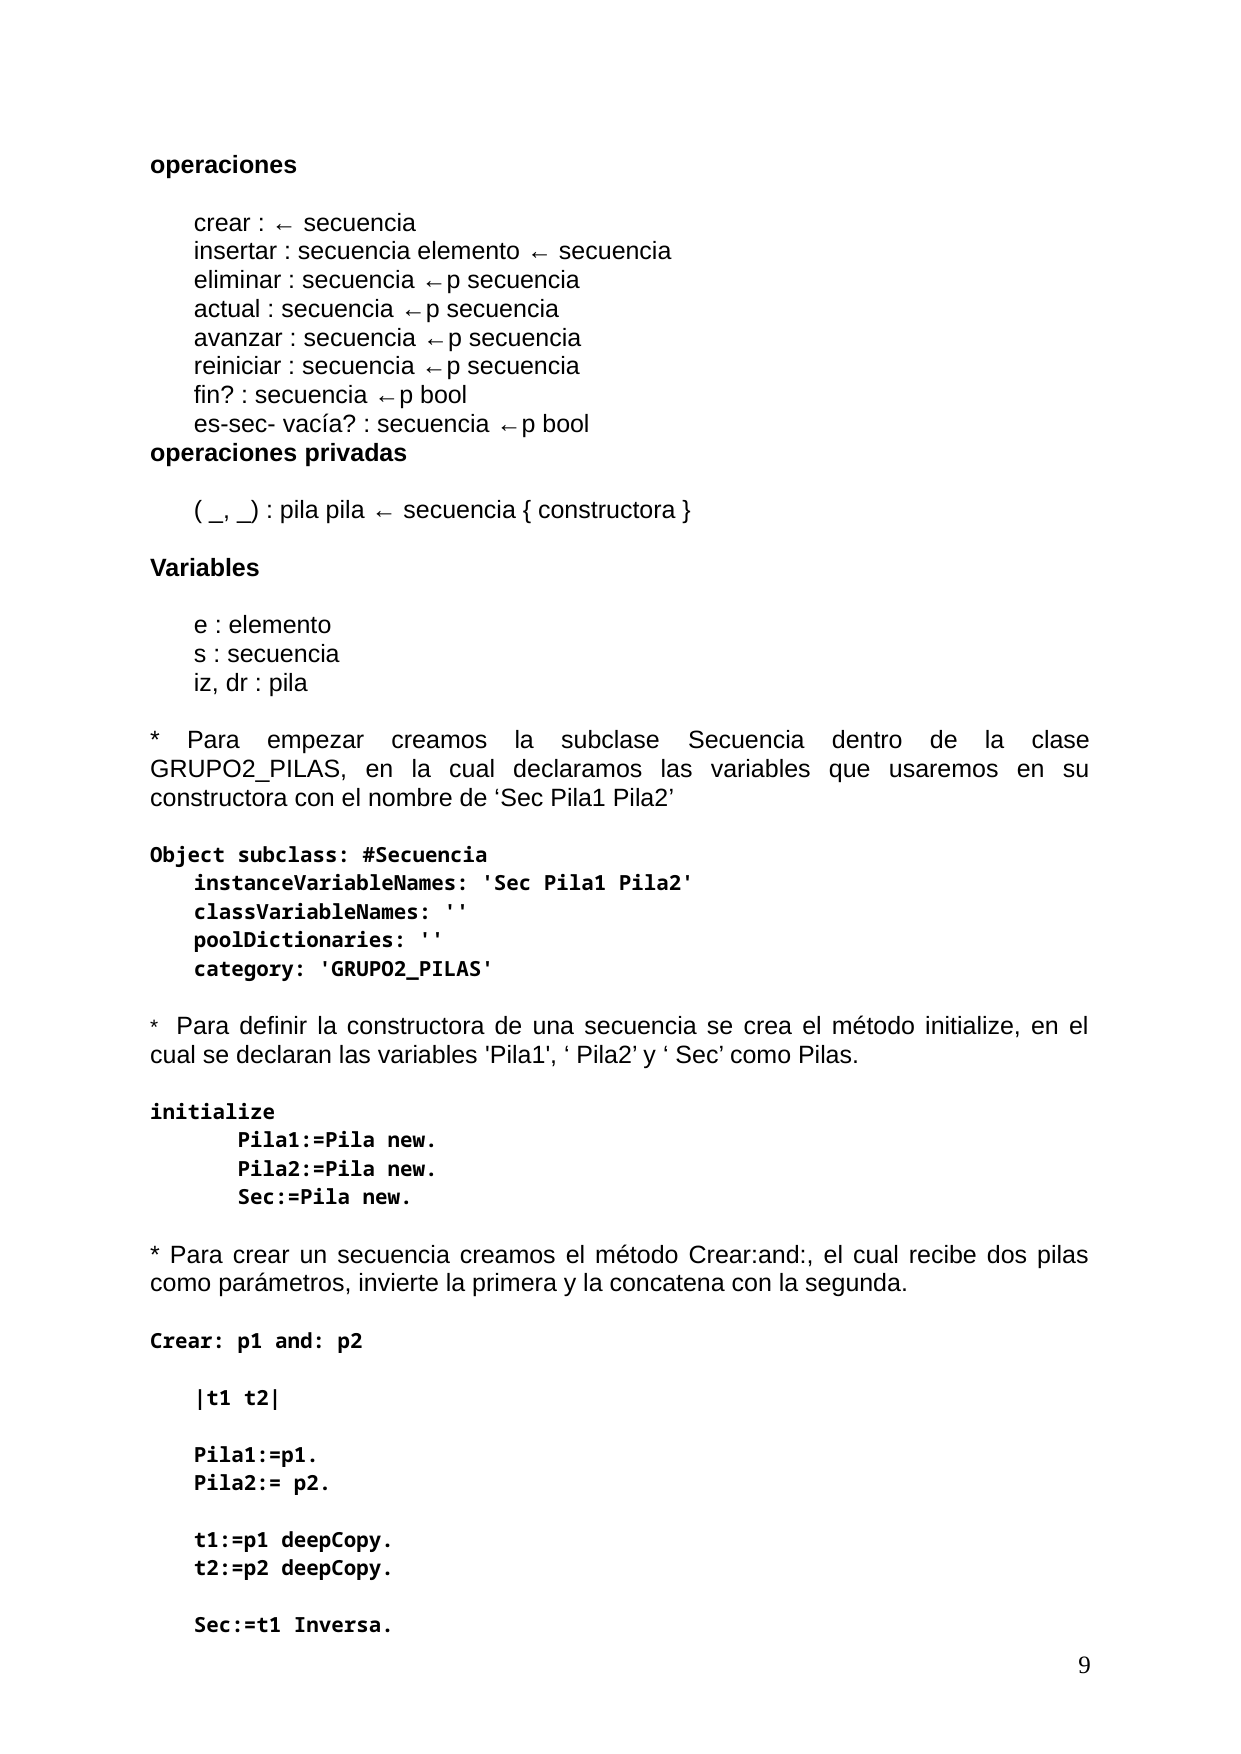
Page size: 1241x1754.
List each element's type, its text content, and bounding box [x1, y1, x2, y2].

text Sec:=Pila new. [150, 1182, 1091, 1211]
text Variables [150, 552, 1091, 581]
text eliminar : secuencia ←p secuencia [150, 265, 1091, 294]
text instanceVariableNames: 'Sec Pila1 Pila2' [150, 868, 1091, 897]
text s : secuencia [150, 639, 1091, 667]
text actual : secuencia ←p secuencia [150, 294, 1091, 322]
text Pila2:=Pila new. [150, 1154, 1091, 1182]
text reiniciar : secuencia ←p secuencia [150, 351, 1091, 380]
text ( _, _) : pila pila ← secuencia { constructora } [150, 495, 1091, 524]
text es-sec- vacía? : secuencia ←p bool [150, 409, 1091, 437]
text t1:=p1 deepCopy. [150, 1525, 1091, 1553]
text fin? : secuencia ←p bool [150, 380, 1091, 409]
text avanzar : secuencia ←p secuencia [150, 322, 1091, 351]
text * Para crear un secuencia creamos el método Crear:and:, el cual recibe dos pilas como parámetros, invierte la primera y la concatena con la segunda. [150, 1240, 1091, 1297]
text initialize [150, 1097, 1091, 1126]
text * Para empezar creamos la subclase Secuencia dentro de la clase GRUPO2_PILAS, en la cual declaramos las variables que usaremos en su constructora con el nombre de ‘Sec Pila1 Pila2’ [150, 725, 1091, 811]
text Pila1:=p1. [150, 1440, 1091, 1468]
text Sec:=t1 Inversa. [150, 1610, 1091, 1639]
text crear : ← secuencia [150, 207, 1091, 236]
text operaciones privadas [150, 437, 1091, 466]
text t2:=p2 deepCopy. [150, 1553, 1091, 1582]
text |t1 t2| [150, 1383, 1091, 1411]
text insertar : secuencia elemento ← secuencia [150, 236, 1091, 265]
text Pila2:= p2. [150, 1468, 1091, 1497]
text Object subclass: #Secuencia [150, 840, 1091, 868]
text iz, dr : pila [150, 667, 1091, 696]
text Pila1:=Pila new. [150, 1126, 1091, 1154]
text operaciones [150, 150, 1091, 179]
text classVariableNames: '' [150, 897, 1091, 925]
text poolDictionaries: '' [150, 925, 1091, 954]
text e : elemento [150, 610, 1091, 639]
text category: 'GRUPO2_PILAS' [150, 954, 1091, 982]
text * Para definir la constructora de una secuencia se crea el método initialize, en el cual se declaran las variables 'Pila1', ‘ Pila2’ y ‘ Sec’ como Pilas. [150, 1011, 1091, 1068]
text Crear: p1 and: p2 [150, 1326, 1091, 1354]
